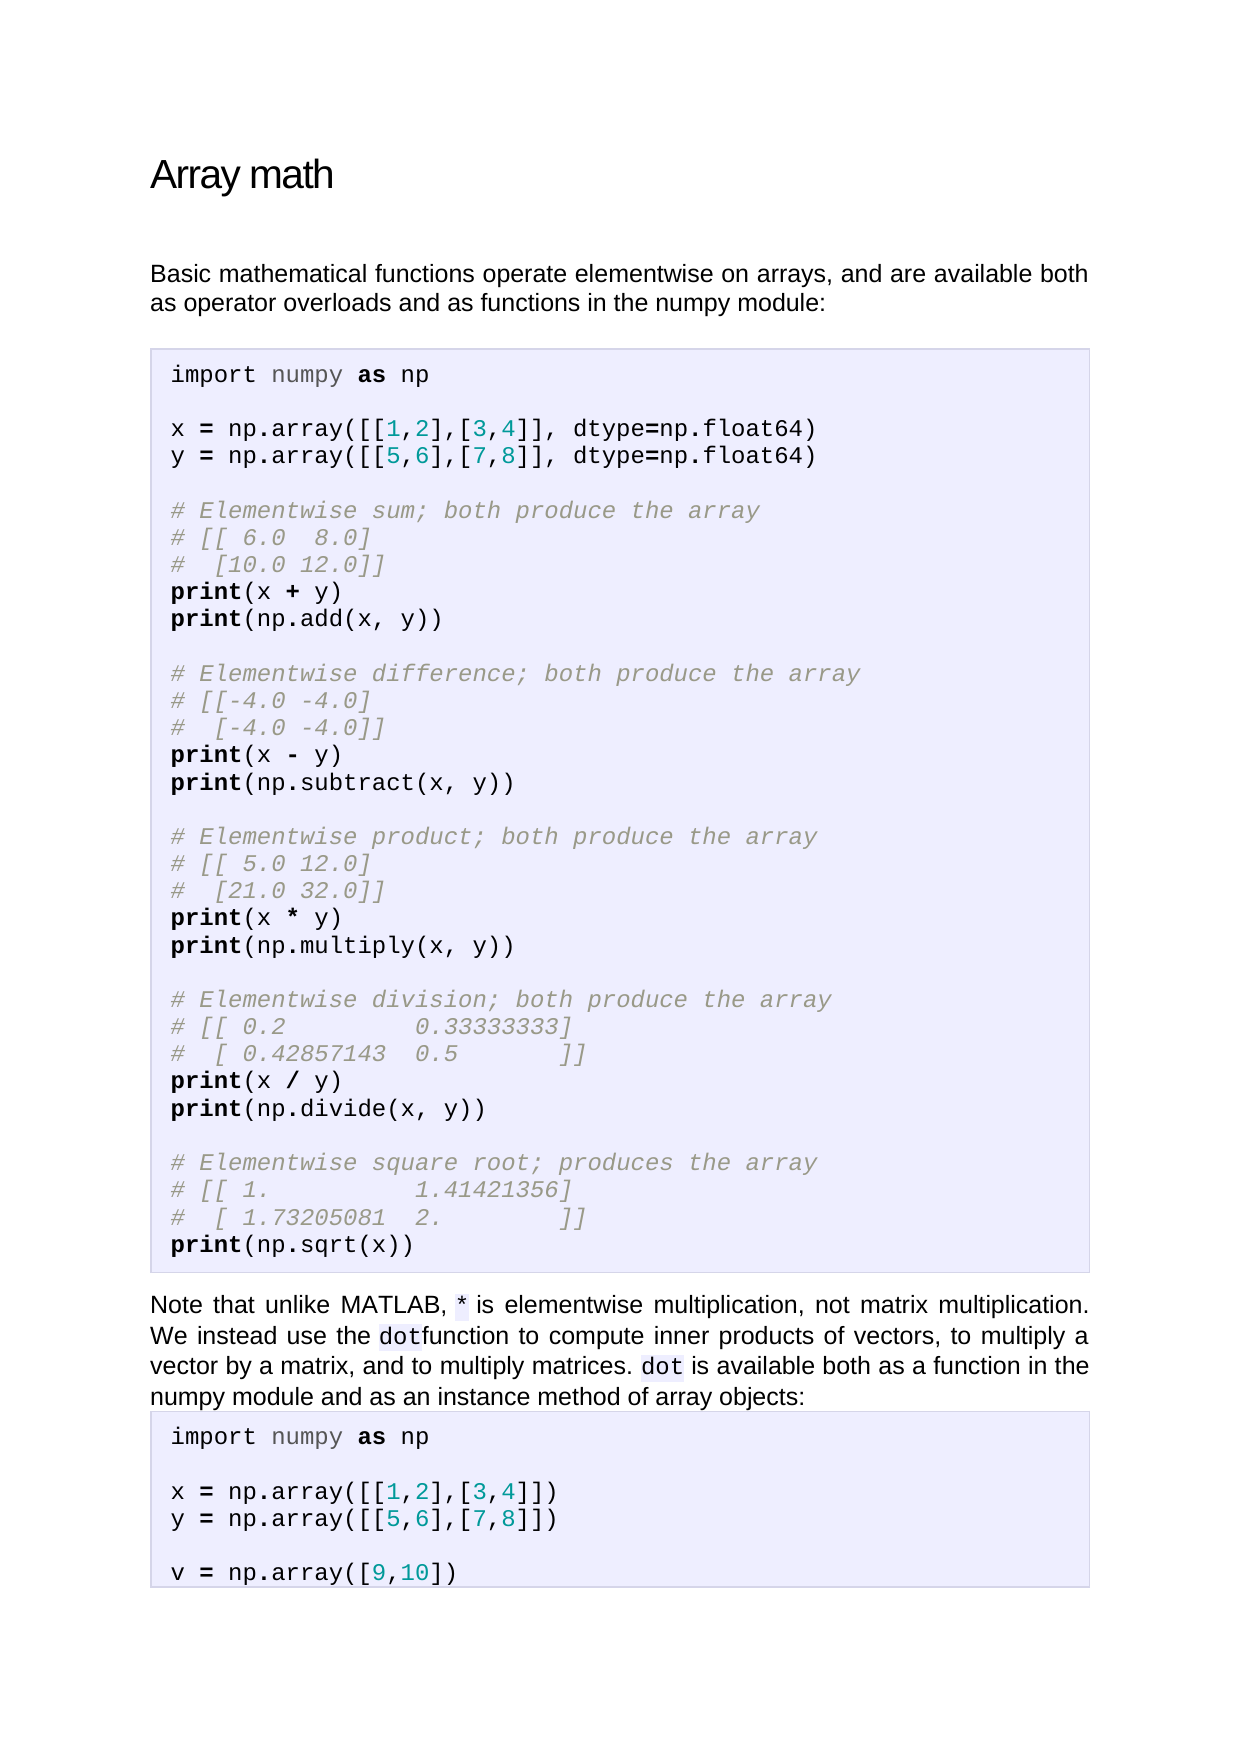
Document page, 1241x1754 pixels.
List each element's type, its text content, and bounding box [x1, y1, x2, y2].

text print(np.add(x, y)) [152, 593, 1089, 620]
text Note that unlike MATLAB, * is elementwise multiplication, not matrix multiplication. We instead use the dotfunction to compute inner products of vectors, to multiply a vector by a matrix, and to multiply matrices. dot is available both as a function in the numpy module and as an instance method of array objects: [150, 1290, 1090, 1411]
text # [21.0 32.0]] [152, 864, 1089, 892]
text import numpy as np [152, 1412, 1089, 1438]
text # Elementwise division; both produce the array [152, 973, 1089, 1001]
text x = np.array([[1,2],[3,4]], dtype=np.float64) [152, 402, 1089, 429]
text # [ 1.73205081 2. ]] [152, 1191, 1089, 1218]
text # Elementwise difference; both produce the array [152, 647, 1089, 674]
text print(x / y) [152, 1055, 1089, 1082]
text import numpy as np [152, 350, 1089, 375]
text x = np.array([[1,2],[3,4]]) [152, 1465, 1089, 1492]
text print(x + y) [152, 566, 1089, 593]
text # [[ 1. 1.41421356] [152, 1164, 1089, 1191]
text print(x * y) [152, 892, 1089, 919]
text # [[ 6.0 8.0] [152, 511, 1089, 538]
text # [[ 0.2 0.33333333] [152, 1001, 1089, 1028]
text # [-4.0 -4.0]] [152, 701, 1089, 729]
text y = np.array([[5,6],[7,8]], dtype=np.float64) [152, 429, 1089, 457]
text # [[ 5.0 12.0] [152, 837, 1089, 864]
text print(x - y) [152, 729, 1089, 756]
text print(np.sqrt(x)) [152, 1218, 1089, 1272]
text y = np.array([[5,6],[7,8]]) [152, 1492, 1089, 1519]
text # Elementwise product; both produce the array [152, 810, 1089, 837]
text v = np.array([9,10]) [152, 1547, 1089, 1586]
text # [ 0.42857143 0.5 ]] [152, 1028, 1089, 1055]
text # [10.0 12.0]] [152, 538, 1089, 566]
text print(np.multiply(x, y)) [152, 919, 1089, 946]
subtitle Array math [150, 150, 1090, 197]
text # [[-4.0 -4.0] [152, 674, 1089, 701]
text Basic mathematical functions operate elementwise on arrays, and are available both as operator overloads and as functions in the numpy module: [150, 259, 1090, 317]
text print(np.divide(x, y)) [152, 1082, 1089, 1109]
text # Elementwise sum; both produce the array [152, 484, 1089, 511]
text print(np.subtract(x, y)) [152, 756, 1089, 783]
text # Elementwise square root; produces the array [152, 1136, 1089, 1164]
